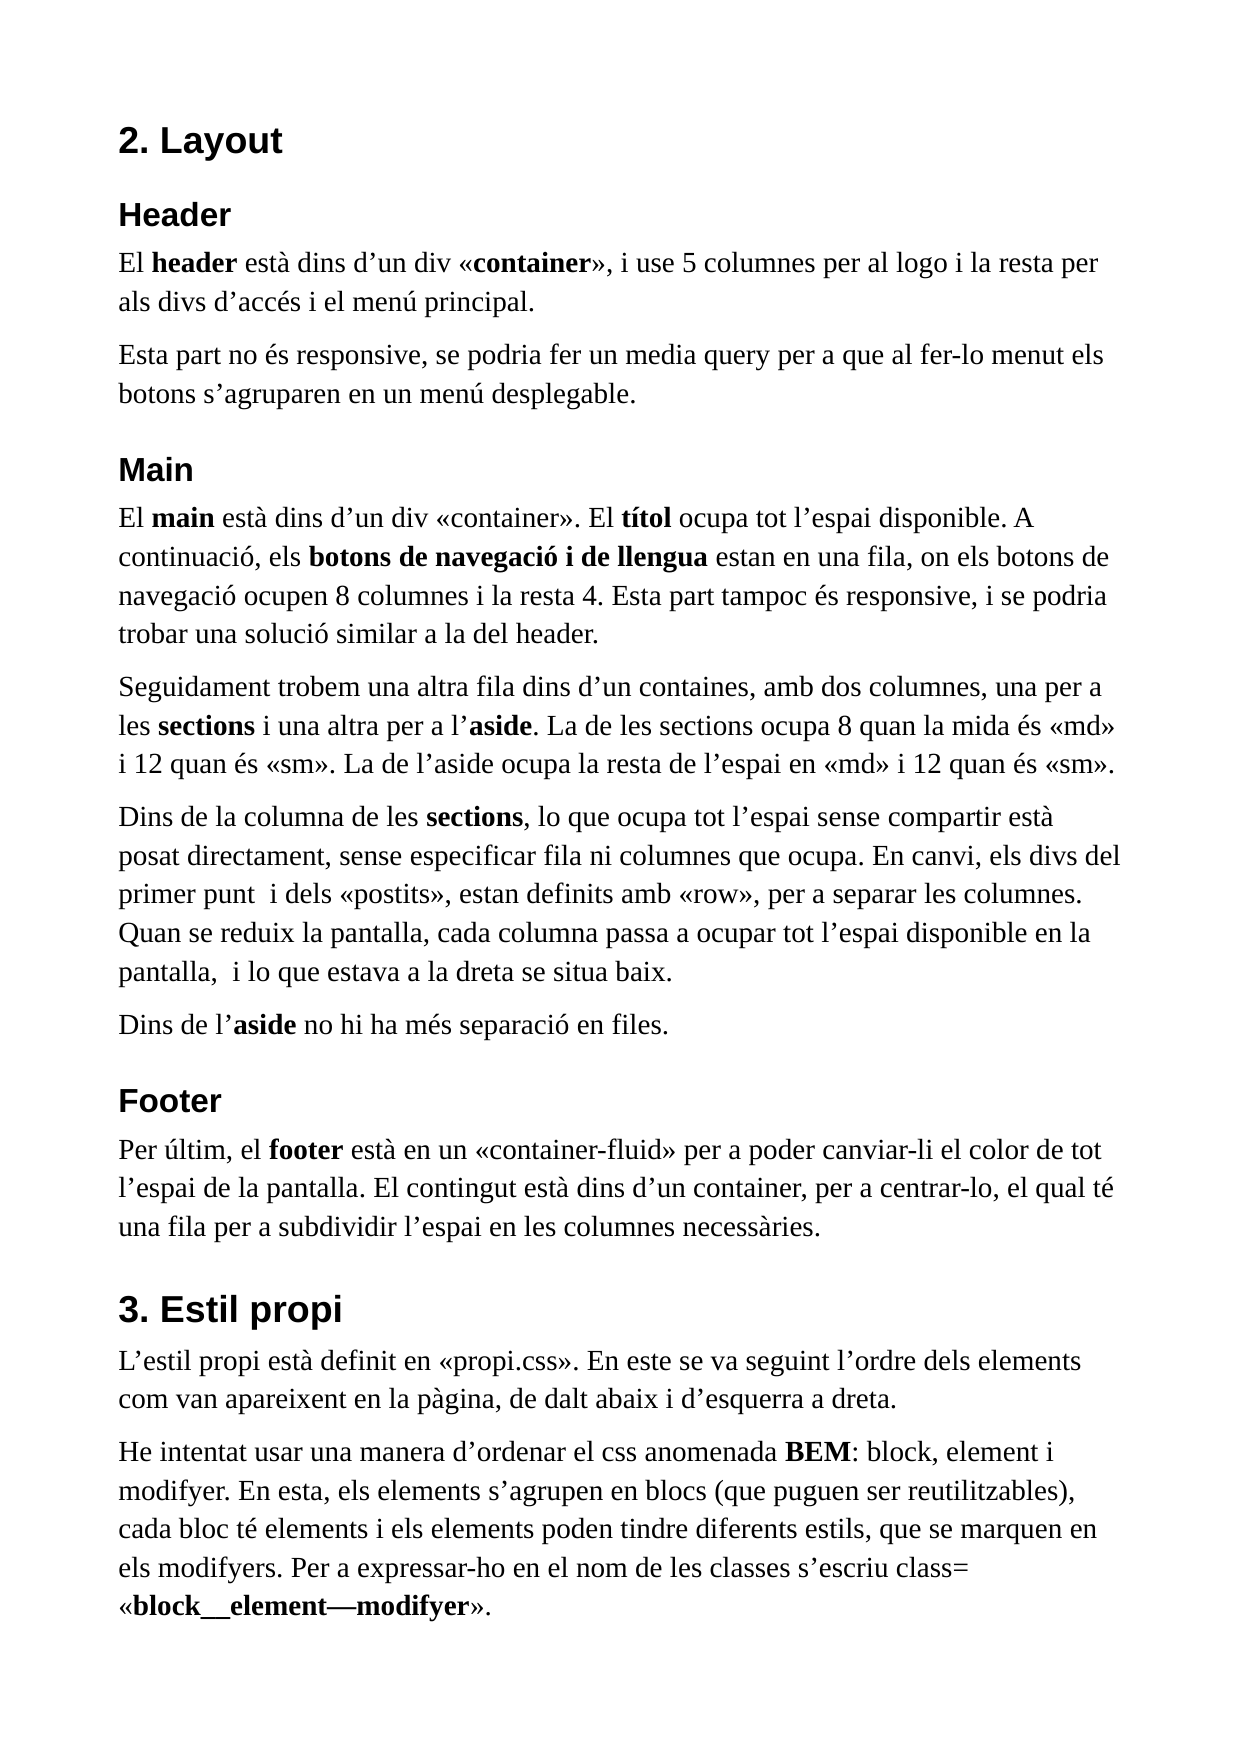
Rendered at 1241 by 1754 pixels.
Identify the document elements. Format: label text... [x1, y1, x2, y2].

subtitle Header [118, 194, 1122, 233]
text Dins de l’aside no hi ha més separació en files. [118, 1007, 1122, 1040]
text El main està dins d’un div «container». El títol ocupa tot l’espai disponible. A continuació, els botons de navegació i de llengua estan en una fila, on els botons de navegació ocupen 8 columnes i la resta 4. Esta part tampoc és responsive, i se podria trobar una solució similar a la del header. [118, 501, 1122, 650]
text Dins de la columna de les sections, lo que ocupa tot l’espai sense compartir està posat directament, sense especificar fila ni columnes que ocupa. En canvi, els divs del primer punt i dels «postits», estan definits amb «row», per a separar les columnes. Quan se reduix la pantalla, cada columna passa a ocupar tot l’espai disponible en la pantalla, i lo que estava a la dreta se situa baix. [118, 799, 1122, 987]
subtitle 3. Estil propi [118, 1287, 1122, 1330]
subtitle Footer [118, 1081, 1122, 1119]
text Seguidament trobem una altra fila dins d’un containes, amb dos columnes, una per a les sections i una altra per a l’aside. La de les sections ocupa 8 quan la mida és «md» i 12 quan és «sm». La de l’aside ocupa la resta de l’espai en «md» i 12 quan és «sm». [118, 669, 1122, 780]
text L’estil propi està definit en «propi.css». En este se va seguint l’ordre dels elements com van apareixent en la pàgina, de dalt abaix i d’esquerra a dreta. [118, 1343, 1122, 1415]
subtitle Main [118, 450, 1122, 488]
text Per últim, el footer està en un «container-fluid» per a poder canviar-li el color de tot l’espai de la pantalla. El contingut està dins d’un container, per a centrar-lo, el qual té una fila per a subdividir l’espai en les columnes necessàries. [118, 1132, 1122, 1242]
text El header està dins d’un div «container», i use 5 columnes per al logo i la resta per als divs d’accés i el menú principal. [118, 246, 1122, 318]
text He intentat usar una manera d’ordenar el css anomenada BEM: block, element i modifyer. En esta, els elements s’agrupen en blocs (que puguen ser reutilitzables), cada bloc té elements i els elements poden tindre diferents estils, que se marquen en els modifyers. Per a expressar-ho en el nom de les classes s’escriu class= «block__element—modifyer». [118, 1434, 1122, 1622]
subtitle 2. Layout [118, 118, 1122, 161]
text Esta part no és responsive, se podria fer un media query per a que al fer-lo menut els botons s’agruparen en un menú desplegable. [118, 337, 1122, 409]
